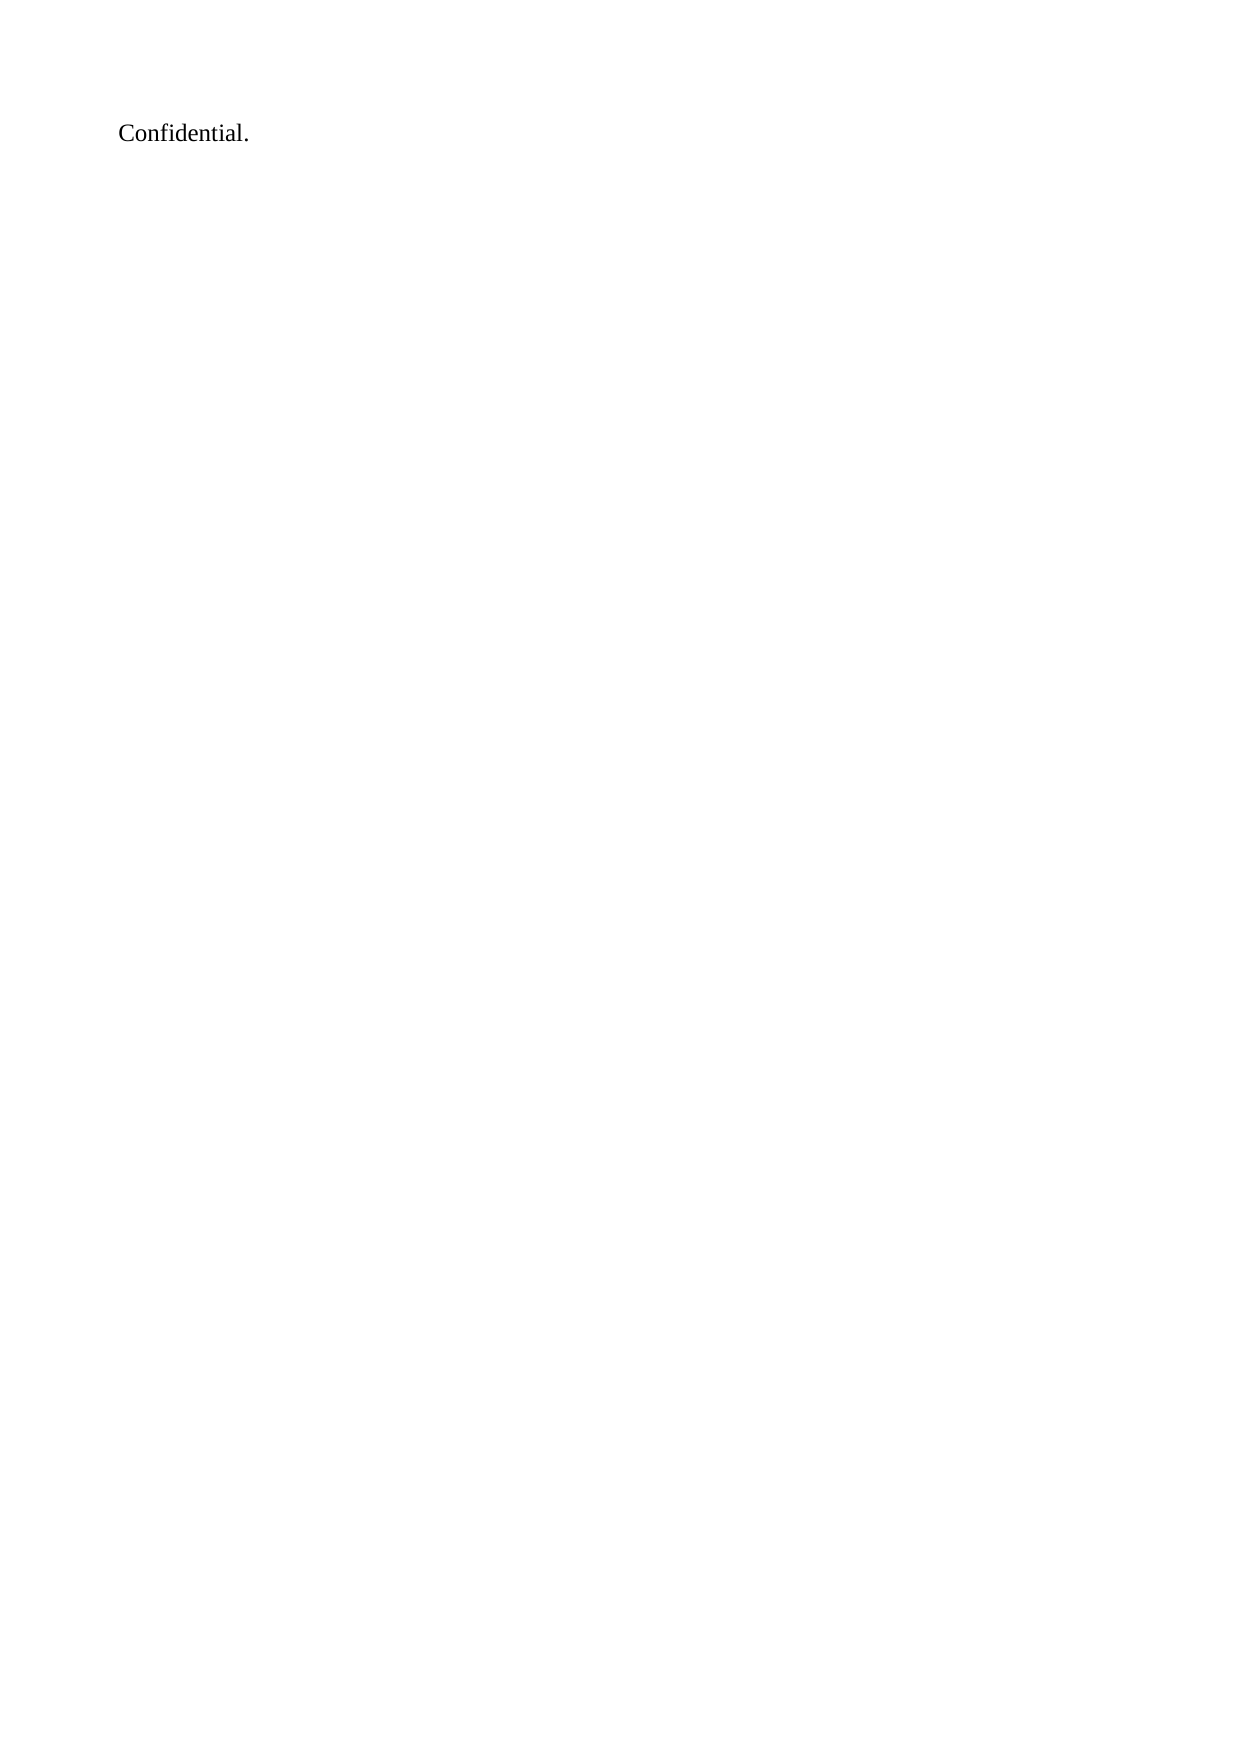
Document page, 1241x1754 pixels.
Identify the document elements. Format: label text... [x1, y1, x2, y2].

text Confidential. [118, 118, 1122, 147]
